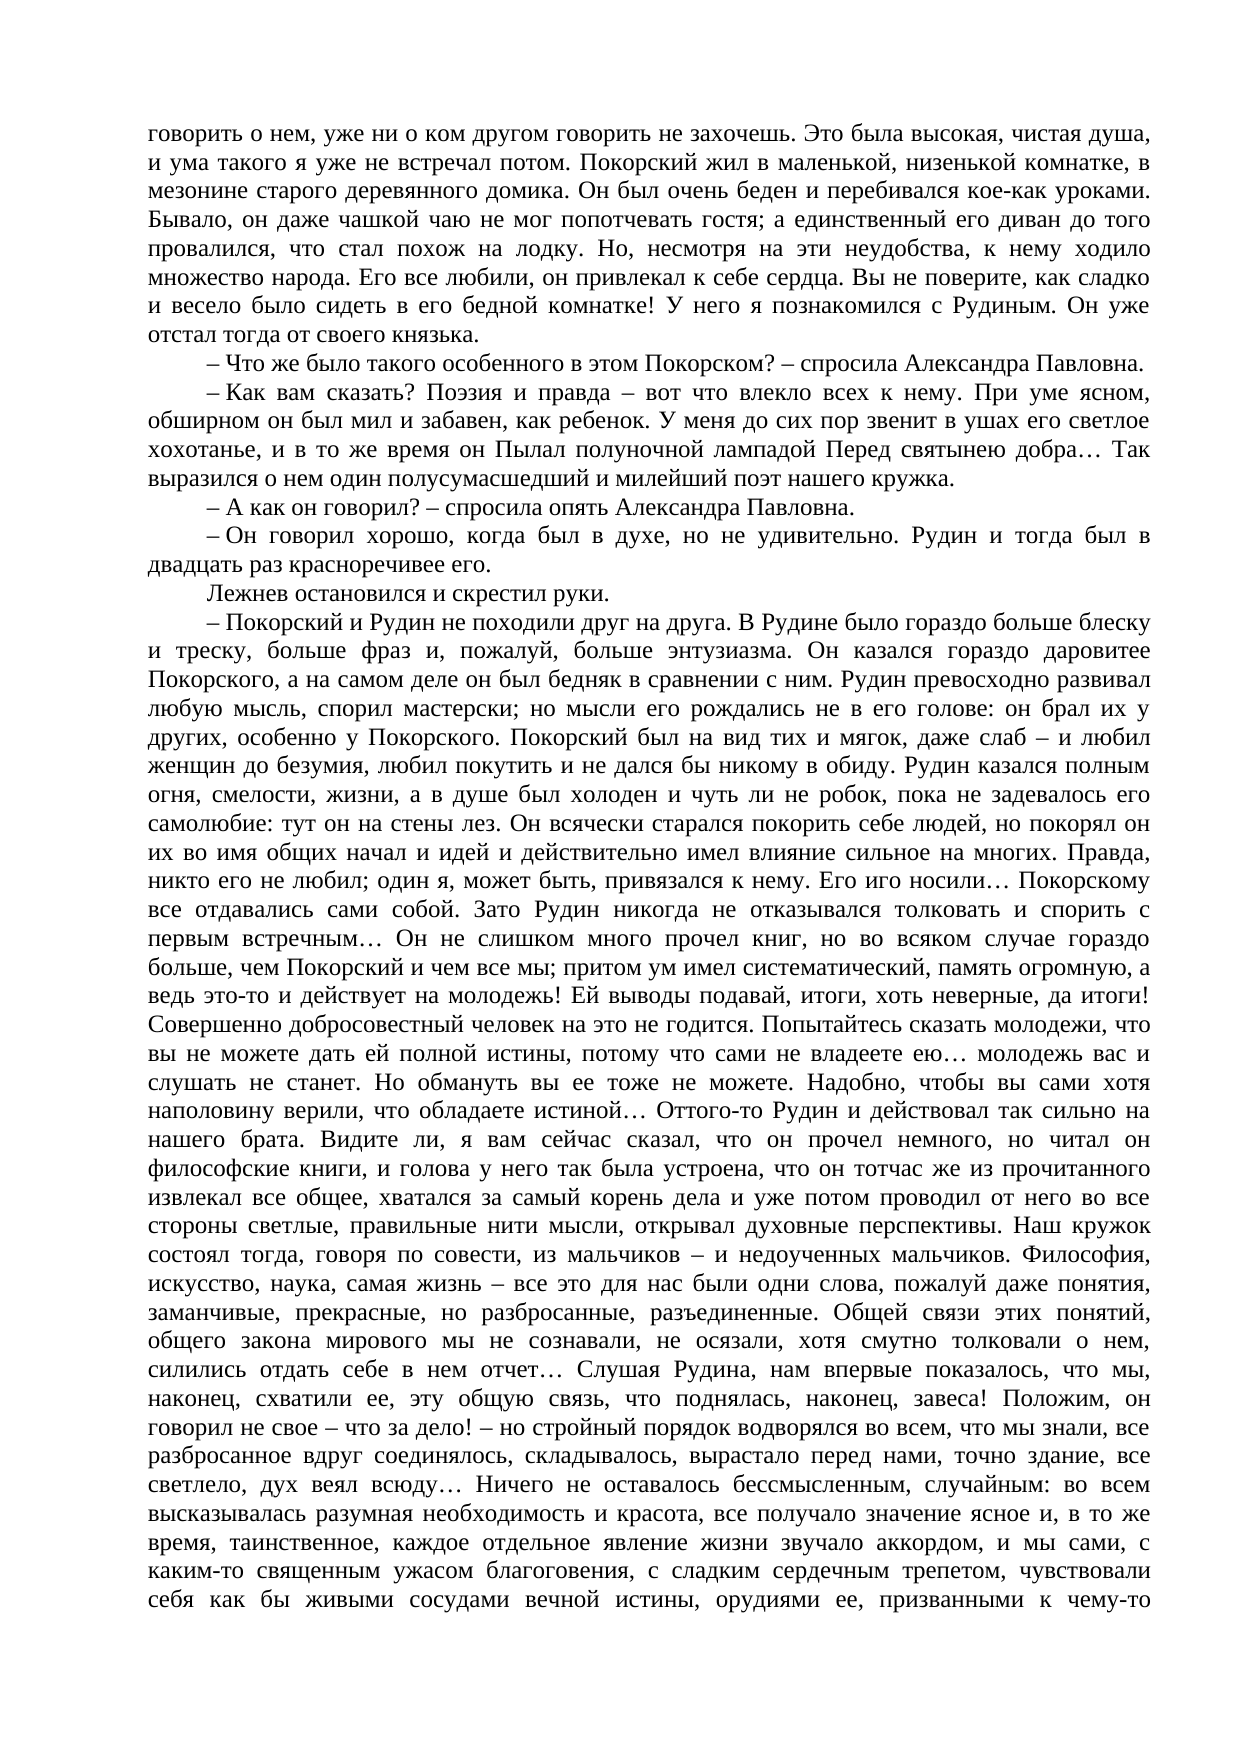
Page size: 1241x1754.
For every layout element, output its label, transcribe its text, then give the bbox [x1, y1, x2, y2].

text – А как он говорил? – спросила опять Александра Павловна. [148, 492, 1152, 521]
text – Он говорил хорошо, когда был в духе, но не удивительно. Рудин и тогда был в двадцать раз красноречивее его. [148, 521, 1152, 578]
text – Как вам сказать? Поэзия и правда – вот что влекло всех к нему. При уме ясном, обширном он был мил и забавен, как ребенок. У меня до сих пор звенит в ушах его светлое хохотанье, и в то же время он Пылал полуночной лампадой Перед святынею добра… Так выразился о нем один полусумасшедший и милейший поэт нашего кружка. [148, 377, 1152, 492]
text – Что же было такого особенного в этом Покорском? – спросила Александра Павловна. [148, 348, 1152, 377]
text – Покорский и Рудин не походили друг на друга. В Рудине было гораздо больше блеску и треску, больше фраз и, пожалуй, больше энтузиазма. Он казался гораздо даровитее Покорского, а на самом деле он был бедняк в сравнении с ним. Рудин превосходно развивал любую мысль, спорил мастерски; но мысли его рождались не в его голове: он брал их у других, особенно у Покорского. Покорский был на вид тих и мягок, даже слаб – и любил женщин до безумия, любил покутить и не дался бы никому в обиду. Рудин казался полным огня, смелости, жизни, а в душе был холоден и чуть ли не робок, пока не задевалось его самолюбие: тут он на стены лез. Он всячески старался покорить себе людей, но покорял он их во имя общих начал и идей и действительно имел влияние сильное на многих. Правда, никто его не любил; один я, может быть, привязался к нему. Его иго носили… Покорскому все отдавались сами собой. Зато Рудин никогда не отказывался толковать и спорить с первым встречным… Он не слишком много прочел книг, но во всяком случае гораздо больше, чем Покорский и чем все мы; притом ум имел систематический, память огромную, а ведь это-то и действует на молодежь! Ей выводы подавай, итоги, хоть неверные, да итоги! Совершенно добросовестный человек на это не годится. Попытайтесь сказать молодежи, что вы не можете дать ей полной истины, потому что сами не владеете ею… молодежь вас и слушать не станет. Но обмануть вы ее тоже не можете. Надобно, чтобы вы сами хотя наполовину верили, что обладаете истиной… Оттого-то Рудин и действовал так сильно на нашего брата. Видите ли, я вам сейчас сказал, что он прочел немного, но читал он философские книги, и голова у него так была устроена, что он тотчас же из прочитанного извлекал все общее, хватался за самый корень дела и уже потом проводил от него во все стороны светлые, правильные нити мысли, открывал духовные перспективы. Наш кружок состоял тогда, говоря по совести, из мальчиков – и недоученных мальчиков. Философия, искусство, наука, самая жизнь – все это для нас были одни слова, пожалуй даже понятия, заманчивые, прекрасные, но разбросанные, разъединенные. Общей связи этих понятий, общего закона мирового мы не сознавали, не осязали, хотя смутно толковали о нем, силились отдать себе в нем отчет… Слушая Рудина, нам впервые показалось, что мы, наконец, схватили ее, эту общую связь, что поднялась, наконец, завеса! Положим, он говорил не свое – что за дело! – но стройный порядок водворялся во всем, что мы знали, все разбросанное вдруг соединялось, складывалось, вырастало перед нами, точно здание, все светлело, дух веял всюду… Ничего не оставалось бессмысленным, случайным: во всем высказывалась разумная необходимость и красота, все получало значение ясное и, в то же время, таинственное, каждое отдельное явление жизни звучало аккордом, и мы сами, с каким-то священным ужасом благоговения, с сладким сердечным трепетом, чувствовали себя как бы живыми сосудами вечной истины, орудиями ее, призванными к чему-то [148, 607, 1152, 1613]
text Лежнев остановился и скрестил руки. [148, 578, 1152, 607]
text говорить о нем, уже ни о ком другом говорить не захочешь. Это была высокая, чистая душа, и ума такого я уже не встречал потом. Покорский жил в маленькой, низенькой комнатке, в мезонине старого деревянного домика. Он был очень беден и перебивался кое-как уроками. Бывало, он даже чашкой чаю не мог попотчевать гостя; а единственный его диван до того провалился, что стал похож на лодку. Но, несмотря на эти неудобства, к нему ходило множество народа. Его все любили, он привлекал к себе сердца. Вы не поверите, как сладко и весело было сидеть в его бедной комнатке! У него я познакомился с Рудиным. Он уже отстал тогда от своего князька. [148, 118, 1152, 348]
